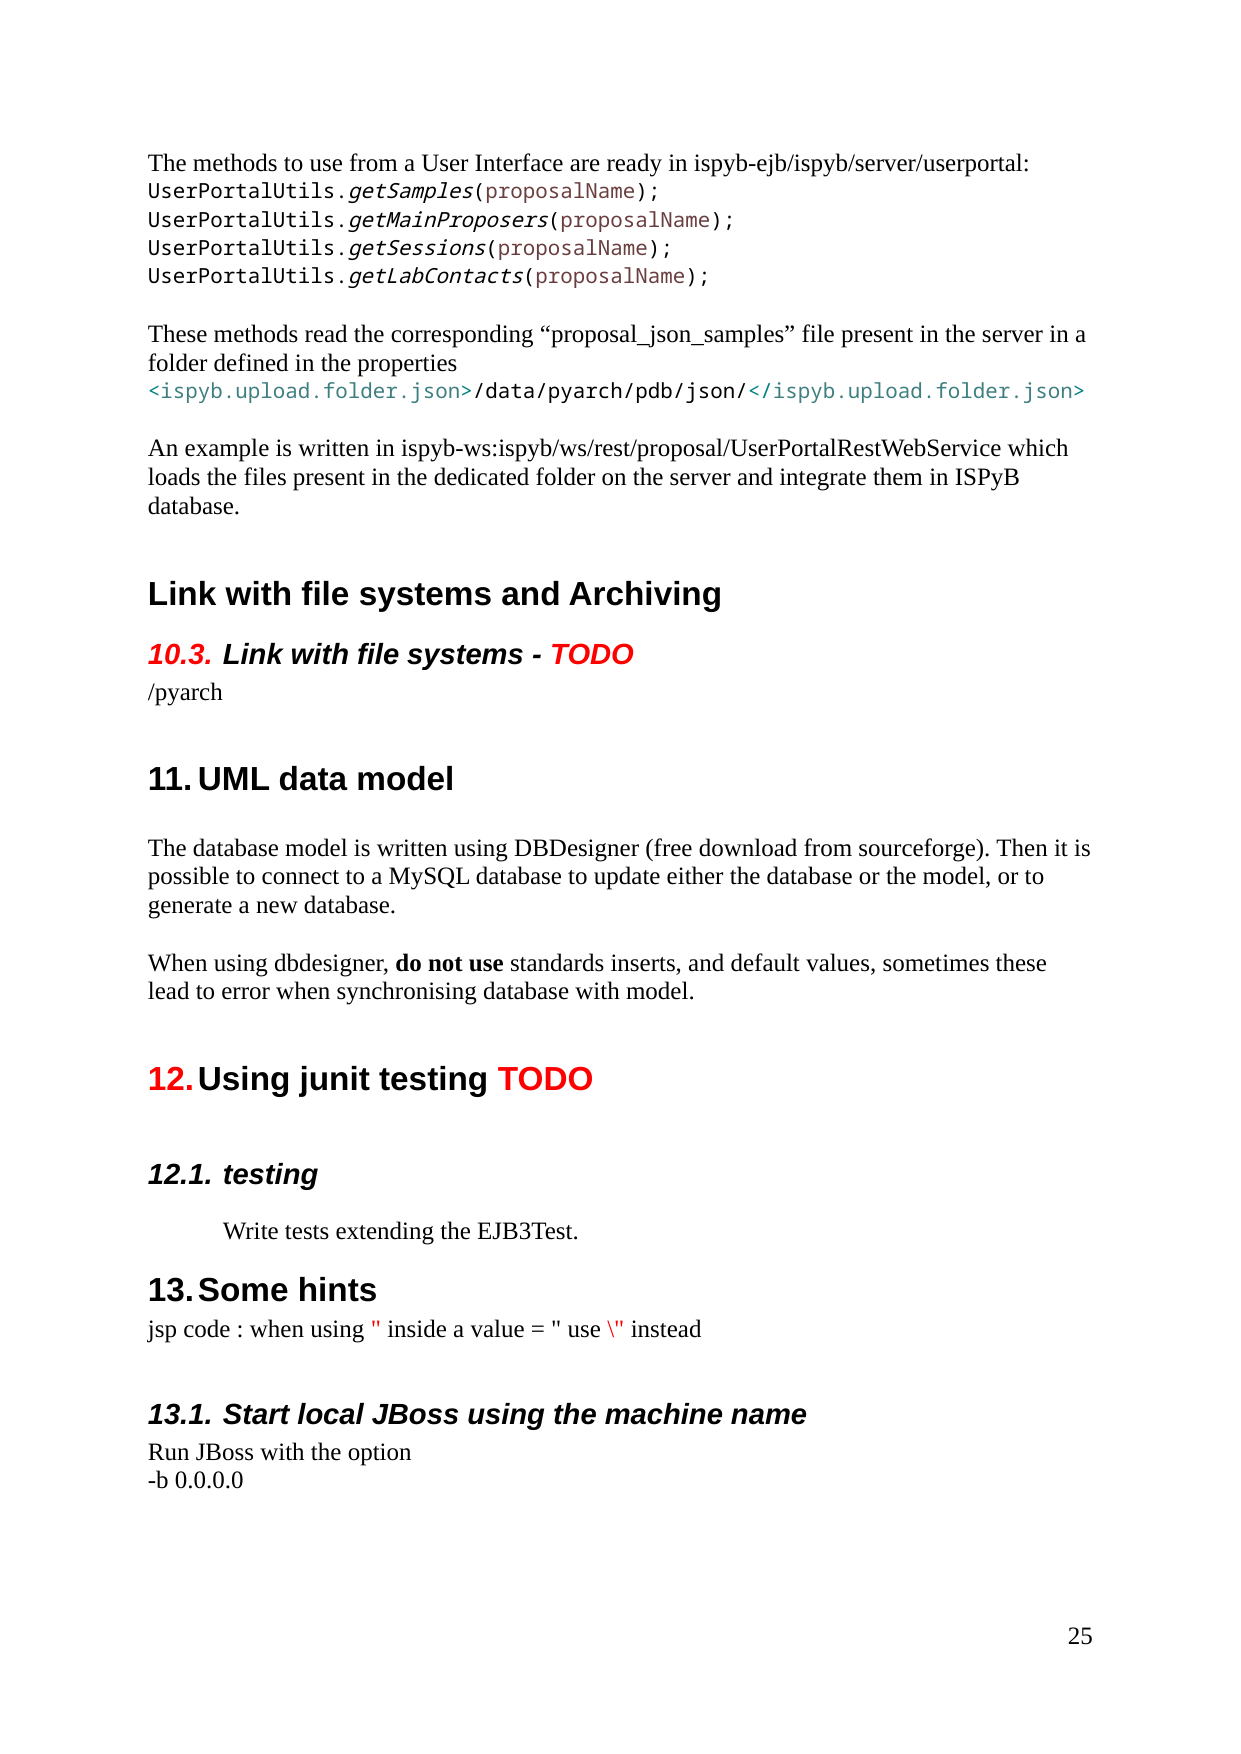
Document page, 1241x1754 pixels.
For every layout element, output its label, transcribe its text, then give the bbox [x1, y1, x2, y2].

text The database model is written using DBDesigner (free download from sourceforge). Then it is possible to connect to a MySQL database to update either the database or the model, or to generate a new database. [148, 833, 1093, 919]
subtitle Start local JBoss using the machine name [148, 1397, 1093, 1430]
subtitle UML data model [148, 759, 1093, 798]
text An example is written in ispyb-ws:ispyb/ws/rest/proposal/UserPortalRestWebService which loads the files present in the dedicated folder on the server and integrate them in ISPyB database. [148, 433, 1093, 520]
text These methods read the corresponding “proposal_json_samples” file present in the server in a folder defined in the properties [148, 319, 1093, 376]
text /pyarch [148, 677, 1093, 706]
subtitle Link with file systems and Archiving [148, 573, 1093, 612]
text When using dbdesigner, do not use standards inserts, and default values, sometimes these lead to error when synchronising database with model. [148, 948, 1093, 1005]
text UserPortalUtils.getMainProposers(proposalName); [148, 205, 1093, 233]
text UserPortalUtils.getLabContacts(proposalName); [148, 262, 1093, 290]
text Run JBoss with the option [148, 1437, 1093, 1465]
subtitle Using junit testing TODO [148, 1059, 1093, 1097]
text jsp code : when using " inside a value = " use \" instead [148, 1314, 1093, 1343]
subtitle Link with file systems - TODO [148, 637, 1093, 671]
text UserPortalUtils.getSessions(proposalName); [148, 233, 1093, 262]
subtitle testing [148, 1157, 1093, 1191]
subtitle Some hints [148, 1270, 1093, 1308]
text The methods to use from a User Interface are ready in ispyb-ejb/ispyb/server/userportal: UserPortalUtils.getSamples(proposalName); [148, 148, 1093, 205]
text Write tests extending the EJB3Test. [223, 1216, 1093, 1245]
text <ispyb.upload.folder.json>/data/pyarch/pdb/json/</ispyb.upload.folder.json> [148, 376, 1093, 405]
text -b 0.0.0.0 [148, 1465, 1093, 1494]
